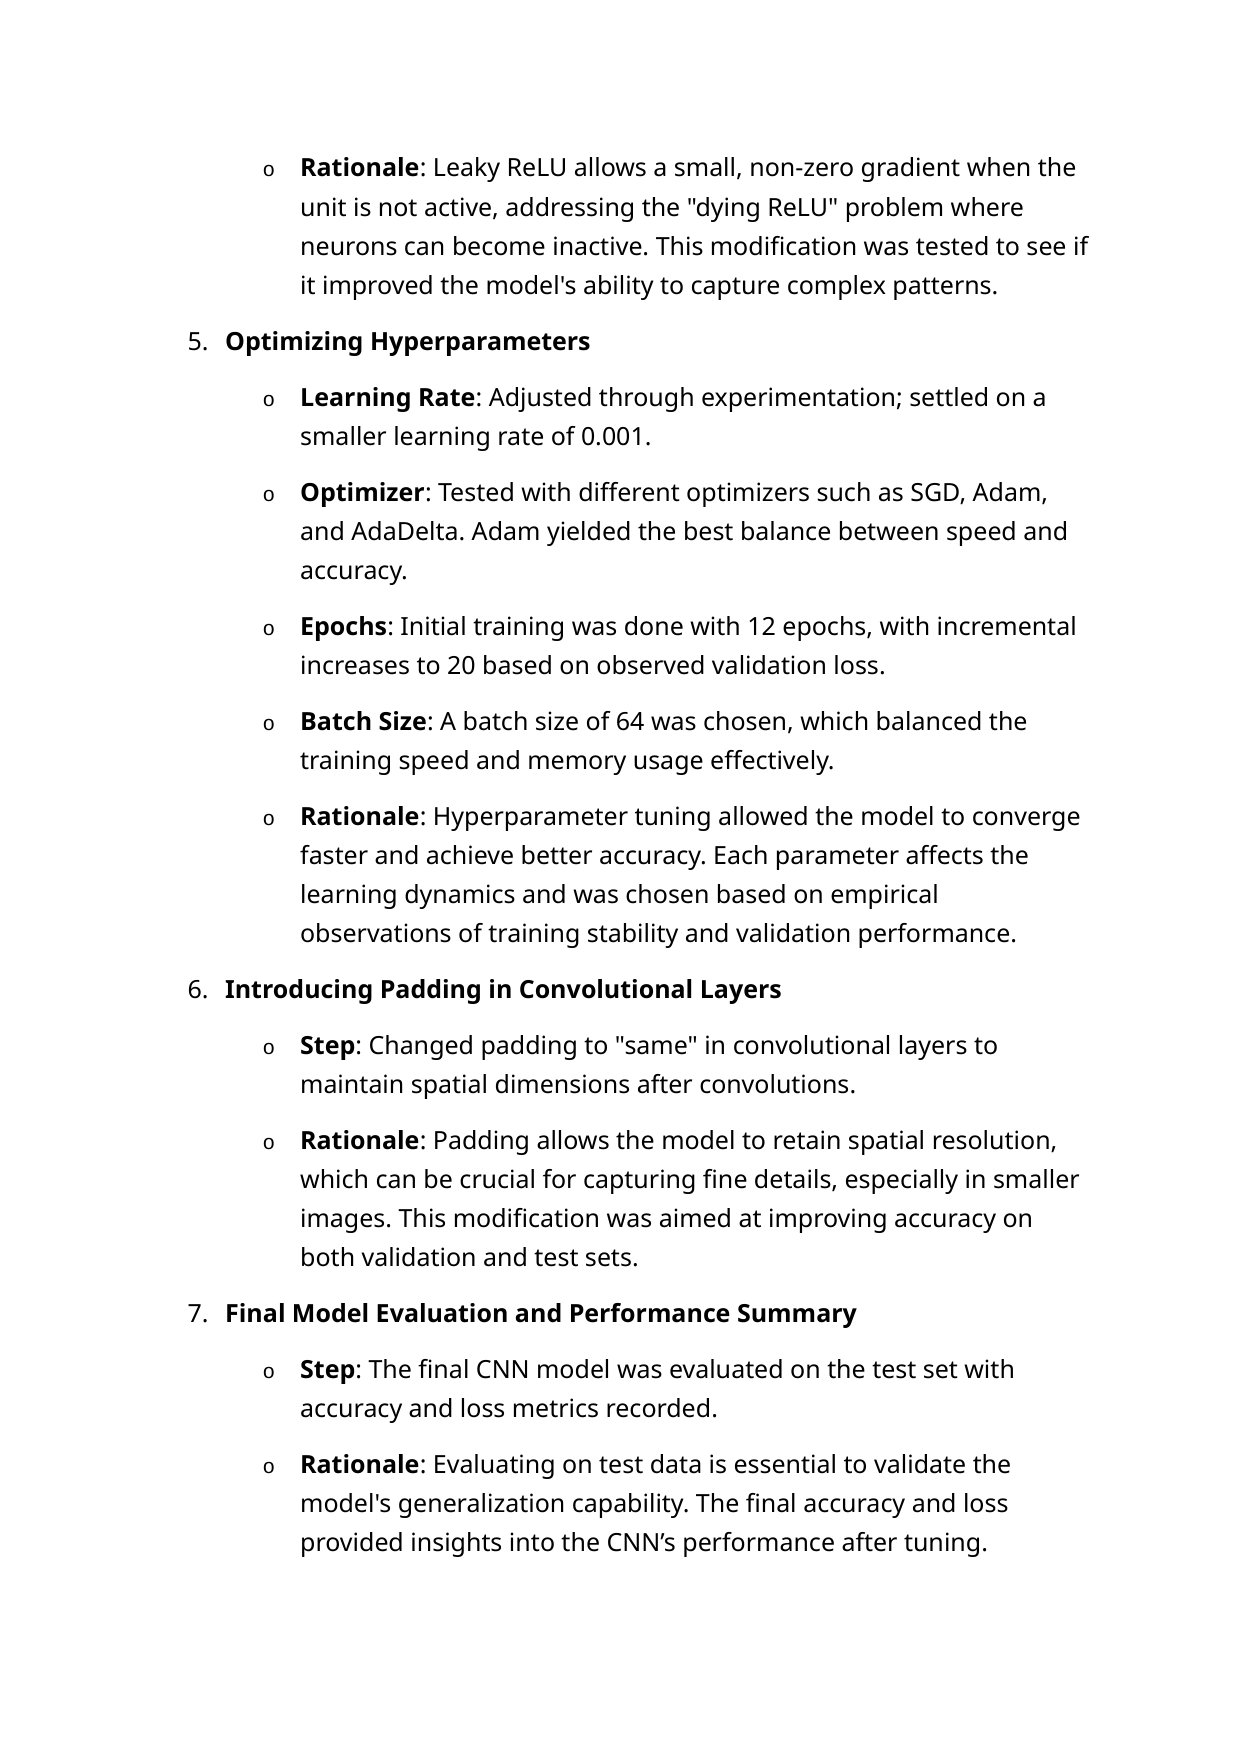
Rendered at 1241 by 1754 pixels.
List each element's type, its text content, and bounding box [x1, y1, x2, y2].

list Optimizing Hyperparameters [187, 323, 1090, 357]
list Introducing Padding in Convolutional Layers [187, 972, 1090, 1006]
list Optimizer: Tested with different optimizers such as SGD, Adam, and AdaDelta. Adam yielded the best balance between speed and accuracy. [262, 474, 1090, 587]
list Learning Rate: Adjusted through experimentation; settled on a smaller learning rate of 0.001. [262, 379, 1090, 452]
list Epochs: Initial training was done with 12 epochs, with incremental increases to 20 based on observed validation loss. [262, 608, 1090, 682]
list Rationale: Hyperparameter tuning allowed the model to converge faster and achieve better accuracy. Each parameter affects the learning dynamics and was chosen based on empirical observations of training stability and validation performance. [262, 798, 1090, 950]
list Step: Changed padding to "same" in convolutional layers to maintain spatial dimensions after convolutions. [262, 1027, 1090, 1101]
list Final Model Evaluation and Performance Summary [187, 1296, 1090, 1330]
list Batch Size: A batch size of 64 was chosen, which balanced the training speed and memory usage effectively. [262, 703, 1090, 777]
list Step: The final CNN model was evaluated on the test set with accuracy and loss metrics recorded. [262, 1352, 1090, 1425]
list Rationale: Padding allows the model to retain spatial resolution, which can be crucial for capturing fine details, especially in smaller images. This modification was aimed at improving accuracy on both validation and test sets. [262, 1122, 1090, 1274]
list Rationale: Evaluating on test data is essential to validate the model's generalization capability. The final accuracy and loss provided insights into the CNN’s performance after tuning. [262, 1447, 1090, 1559]
list Rationale: Leaky ReLU allows a small, non-zero gradient when the unit is not active, addressing the "dying ReLU" problem where neurons can become inactive. This modification was tested to see if it improved the model's ability to capture complex patterns. [262, 150, 1090, 302]
